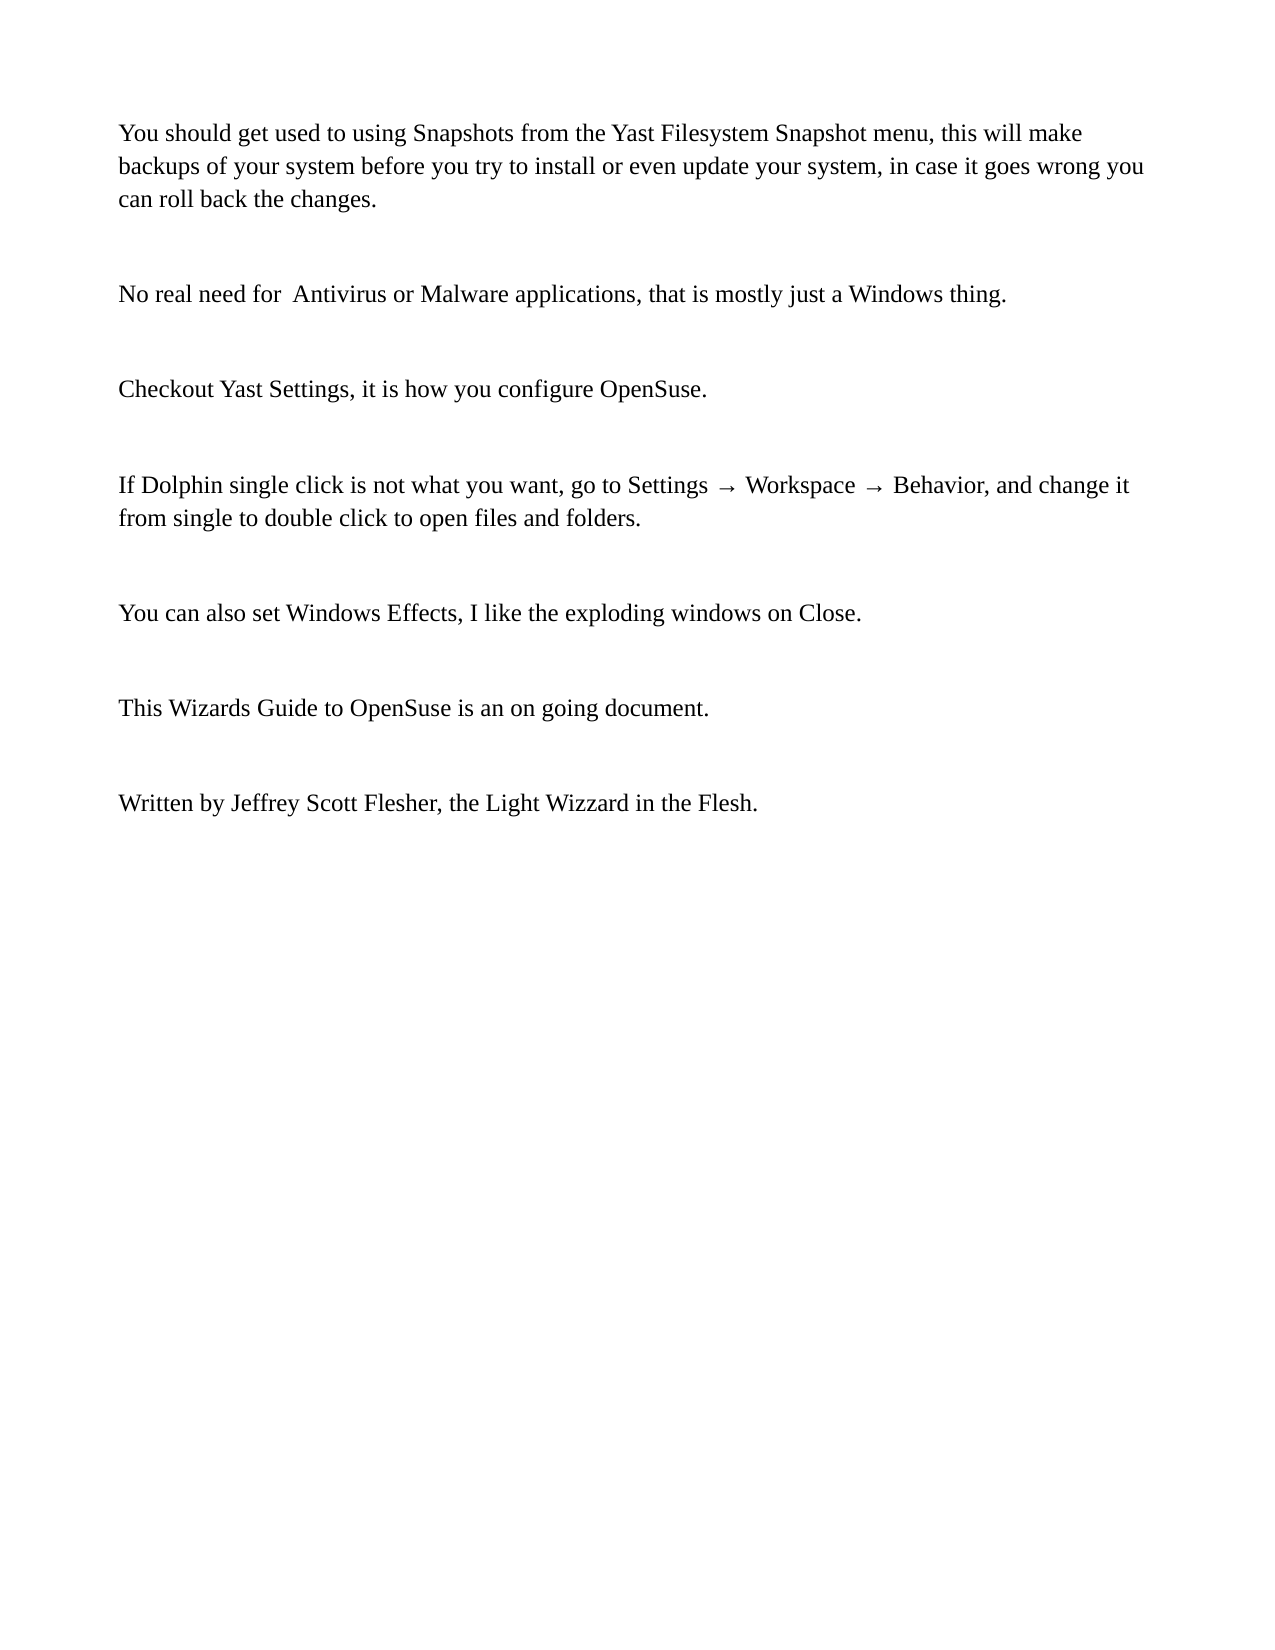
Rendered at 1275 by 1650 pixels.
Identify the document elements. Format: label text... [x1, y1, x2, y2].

text No real need for Antivirus or Malware applications, that is mostly just a Windows thing. [118, 279, 1157, 308]
text You can also set Windows Effects, I like the exploding windows on Close. [118, 598, 1157, 627]
text This Wizards Guide to OpenSuse is an on going document. [118, 693, 1157, 722]
text Written by Jeffrey Scott Flesher, the Light Wizzard in the Flesh. [118, 788, 1157, 817]
text If Dolphin single click is not what you want, go to Settings → Workspace → Behavior, and change it from single to double click to open files and folders. [118, 470, 1157, 532]
text You should get used to using Snapshots from the Yast Filesystem Snapshot menu, this will make backups of your system before you try to install or even update your system, in case it goes wrong you can roll back the changes. [118, 118, 1157, 213]
text Checkout Yast Settings, it is how you configure OpenSuse. [118, 374, 1157, 403]
